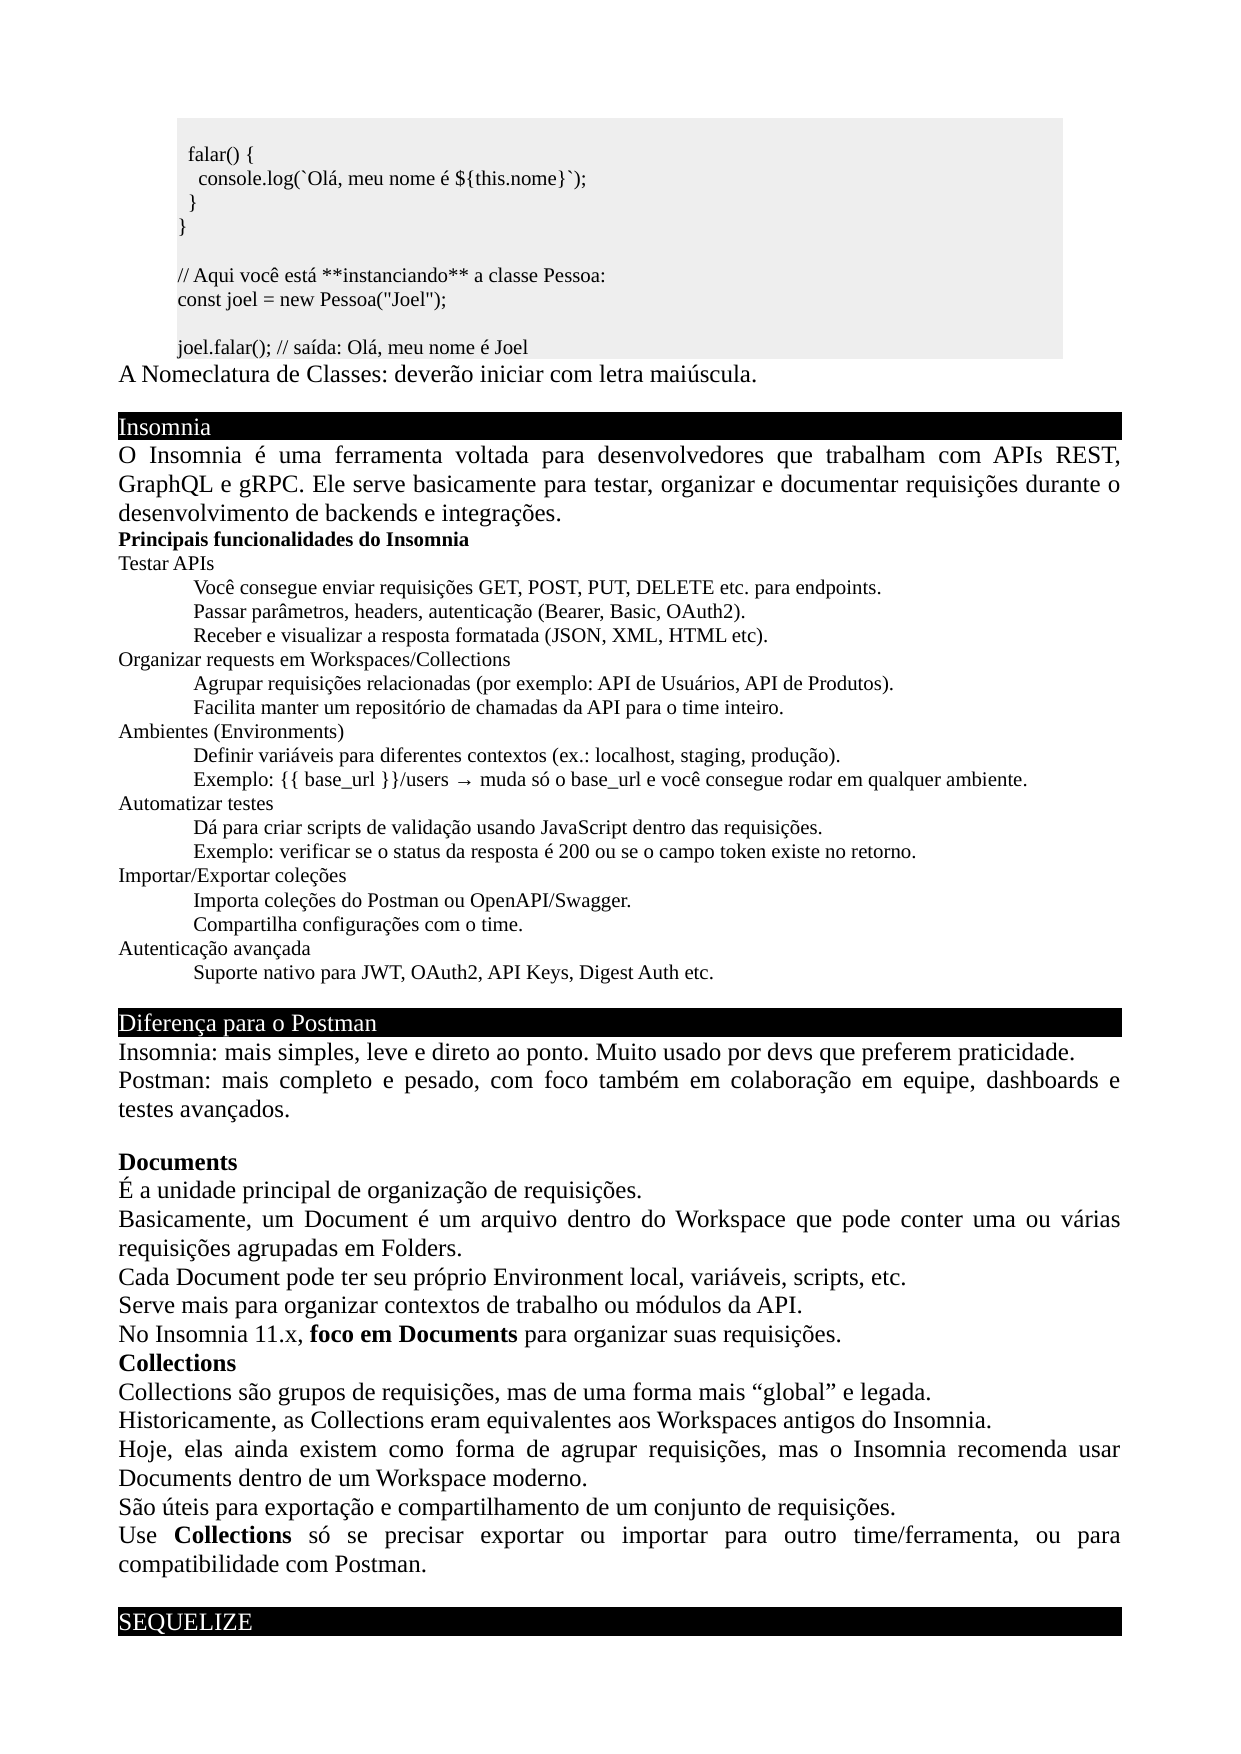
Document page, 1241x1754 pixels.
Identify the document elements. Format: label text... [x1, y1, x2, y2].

text Você consegue enviar requisições GET, POST, PUT, DELETE etc. para endpoints. [118, 575, 1122, 599]
text Documents [118, 1147, 1122, 1176]
text Use Collections só se precisar exportar ou importar para outro time/ferramenta, ou para compatibilidade com Postman. [118, 1521, 1122, 1578]
text Principais funcionalidades do Insomnia [118, 527, 1122, 551]
text A Nomeclatura de Classes: deverão iniciar com letra maiúscula. [118, 359, 1122, 387]
text SEQUELIZE [118, 1607, 1122, 1636]
text console.log(`Olá, meu nome é ${this.nome}`); [177, 166, 1063, 190]
text Dá para criar scripts de validação usando JavaScript dentro das requisições. [118, 815, 1122, 839]
text São úteis para exportação e compartilhamento de um conjunto de requisições. [118, 1492, 1122, 1521]
text Exemplo: verificar se o status da resposta é 200 ou se o campo token existe no retorno. [118, 839, 1122, 863]
text Serve mais para organizar contextos de trabalho ou módulos da API. [118, 1291, 1122, 1319]
text // Aqui você está **instanciando** a classe Pessoa: [177, 262, 1063, 287]
text Ambientes (Environments) [118, 719, 1122, 743]
text Testar APIs [118, 551, 1122, 575]
text const joel = new Pessoa("Joel"); [177, 287, 1063, 311]
text Definir variáveis para diferentes contextos (ex.: localhost, staging, produção). [118, 743, 1122, 767]
text Automatizar testes [118, 791, 1122, 815]
text No Insomnia 11.x, foco em Documents para organizar suas requisições. [118, 1319, 1122, 1348]
text Hoje, elas ainda existem como forma de agrupar requisições, mas o Insomnia recomenda usar Documents dentro de um Workspace moderno. [118, 1434, 1122, 1492]
text Agrupar requisições relacionadas (por exemplo: API de Usuários, API de Produtos). [118, 671, 1122, 695]
text Facilita manter um repositório de chamadas da API para o time inteiro. [118, 695, 1122, 719]
text Organizar requests em Workspaces/Collections [118, 647, 1122, 671]
text Historicamente, as Collections eram equivalentes aos Workspaces antigos do Insomnia. [118, 1406, 1122, 1434]
text Exemplo: {{ base_url }}/users → muda só o base_url e você consegue rodar em qualquer ambiente. [118, 767, 1122, 791]
text Suporte nativo para JWT, OAuth2, API Keys, Digest Auth etc. [118, 960, 1122, 984]
text joel.falar(); // saída: Olá, meu nome é Joel [177, 335, 1063, 359]
text Importa coleções do Postman ou OpenAPI/Swagger. [118, 887, 1122, 912]
text O Insomnia é uma ferramenta voltada para desenvolvedores que trabalham com APIs REST, GraphQL e gRPC. Ele serve basicamente para testar, organizar e documentar requisições durante o desenvolvimento de backends e integrações. [118, 440, 1122, 527]
text Autenticação avançada [118, 936, 1122, 960]
text Receber e visualizar a resposta formatada (JSON, XML, HTML etc). [118, 623, 1122, 647]
text } [177, 214, 1063, 238]
text falar() { [177, 142, 1063, 166]
text Postman: mais completo e pesado, com foco também em colaboração em equipe, dashboards e testes avançados. [118, 1065, 1122, 1123]
text Collections são grupos de requisições, mas de uma forma mais “global” e legada. [118, 1377, 1122, 1406]
text Diferença para o Postman [118, 1008, 1122, 1037]
text Importar/Exportar coleções [118, 863, 1122, 887]
text É a unidade principal de organização de requisições. [118, 1176, 1122, 1204]
text Basicamente, um Document é um arquivo dentro do Workspace que pode conter uma ou várias requisições agrupadas em Folders. [118, 1204, 1122, 1262]
text Insomnia: mais simples, leve e direto ao ponto. Muito usado por devs que preferem praticidade. [118, 1037, 1122, 1065]
text Cada Document pode ter seu próprio Environment local, variáveis, scripts, etc. [118, 1262, 1122, 1291]
text Compartilha configurações com o time. [118, 912, 1122, 936]
text } [177, 190, 1063, 214]
text Collections [118, 1348, 1122, 1377]
text Insomnia [118, 412, 1122, 440]
text Passar parâmetros, headers, autenticação (Bearer, Basic, OAuth2). [118, 599, 1122, 623]
